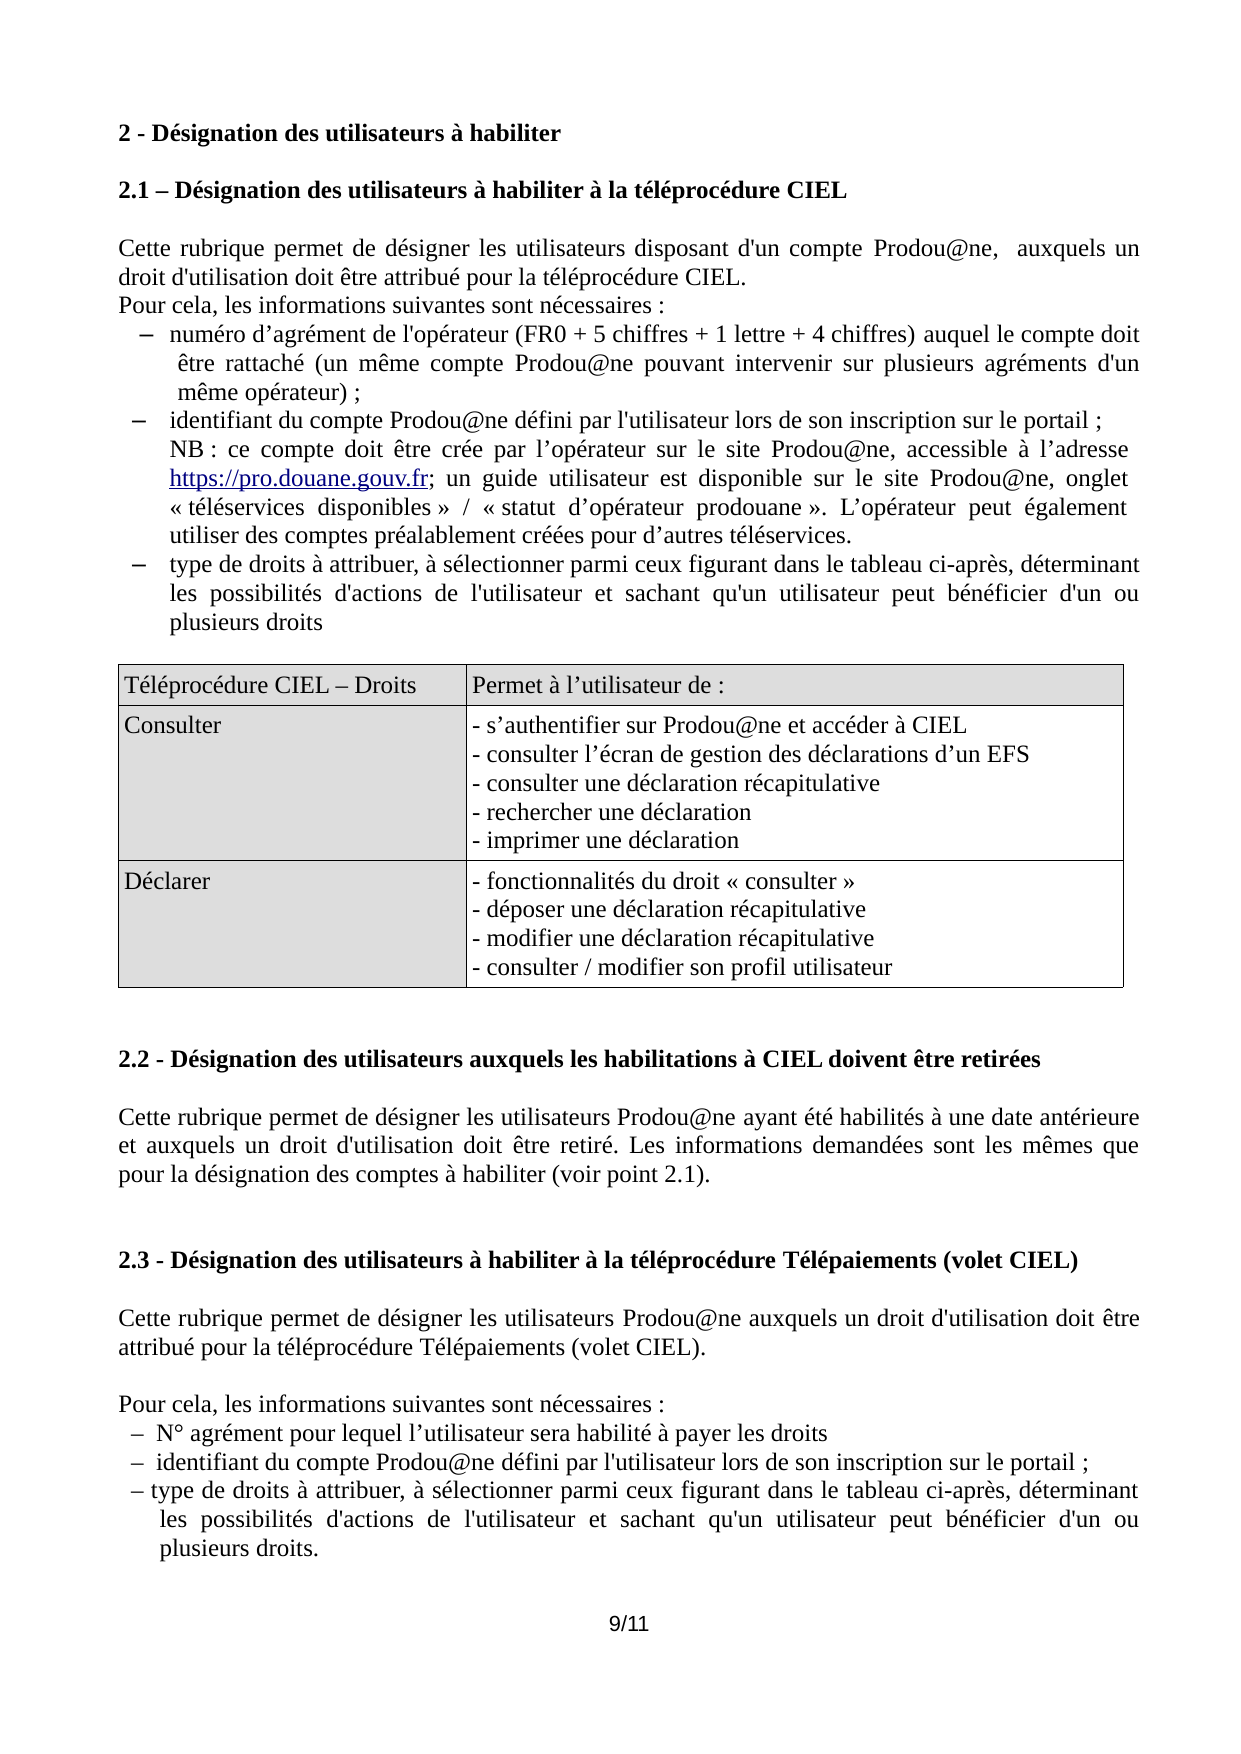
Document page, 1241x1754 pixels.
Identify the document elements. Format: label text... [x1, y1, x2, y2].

table_cell Consulter [119, 706, 466, 860]
table_cell Déclarer [119, 861, 466, 987]
list numéro d’agrément de l'opérateur (FR0 + 5 chiffres + 1 lettre + 4 chiffres) auquel le compte doit être rattaché (un même compte Prodou@ne pouvant intervenir sur plusieurs agréments d'un même opérateur) ; [139, 319, 1140, 406]
text 2.2 - Désignation des utilisateurs auxquels les habilitations à CIEL doivent être retirées [118, 1044, 1140, 1073]
table_header Téléprocédure CIEL – Droits [119, 665, 466, 705]
table_cell - fonctionnalités du droit « consulter » - déposer une déclaration récapitulative - modifier une déclaration récapitulative - consulter / modifier son profil utilisateur [467, 861, 1123, 987]
text Cette rubrique permet de désigner les utilisateurs Prodou@ne auxquels un droit d'utilisation doit être attribué pour la téléprocédure Télépaiements (volet CIEL). [118, 1303, 1140, 1360]
table_header Permet à l’utilisateur de : [467, 665, 1123, 705]
text Cette rubrique permet de désigner les utilisateurs disposant d'un compte Prodou@ne, auxquels un droit d'utilisation doit être attribué pour la téléprocédure CIEL. [118, 233, 1140, 291]
text NB : ce compte doit être crée par l’opérateur sur le site Prodou@ne, accessible à l’adresse https://pro.douane.gouv.fr; un guide utilisateur est disponible sur le site Prodou@ne, onglet « téléservices disponibles » / « statut d’opérateur prodouane ». L’opérateur peut également utiliser des comptes préalablement créées pour d’autres téléservices. [118, 434, 1140, 549]
text 2 - Désignation des utilisateurs à habiliter [118, 118, 1140, 147]
text Pour cela, les informations suivantes sont nécessaires : [118, 1389, 1140, 1418]
text Cette rubrique permet de désigner les utilisateurs Prodou@ne ayant été habilités à une date antérieure et auxquels un droit d'utilisation doit être retiré. Les informations demandées sont les mêmes que pour la désignation des comptes à habiliter (voir point 2.1). [118, 1102, 1140, 1188]
text – identifiant du compte Prodou@ne défini par l'utilisateur lors de son inscription sur le portail ; [131, 1447, 1140, 1475]
table_cell - s’authentifier sur Prodou@ne et accéder à CIEL - consulter l’écran de gestion des déclarations d’un EFS - consulter une déclaration récapitulative - rechercher une déclaration - imprimer une déclaration [467, 706, 1123, 860]
list type de droits à attribuer, à sélectionner parmi ceux figurant dans le tableau ci-après, déterminant les possibilités d'actions de l'utilisateur et sachant qu'un utilisateur peut bénéficier d'un ou plusieurs droits [132, 549, 1140, 636]
text Pour cela, les informations suivantes sont nécessaires : [118, 291, 1140, 319]
text 2.1 – Désignation des utilisateurs à habiliter à la téléprocédure CIEL [118, 176, 1140, 204]
text 2.3 - Désignation des utilisateurs à habiliter à la téléprocédure Télépaiements (volet CIEL) [118, 1245, 1140, 1274]
list identifiant du compte Prodou@ne défini par l'utilisateur lors de son inscription sur le portail ; [132, 406, 1140, 434]
text – N° agrément pour lequel l’utilisateur sera habilité à payer les droits [131, 1418, 1140, 1447]
text – type de droits à attribuer, à sélectionner parmi ceux figurant dans le tableau ci-après, déterminant les possibilités d'actions de l'utilisateur et sachant qu'un utilisateur peut bénéficier d'un ou plusieurs droits. [131, 1475, 1140, 1562]
